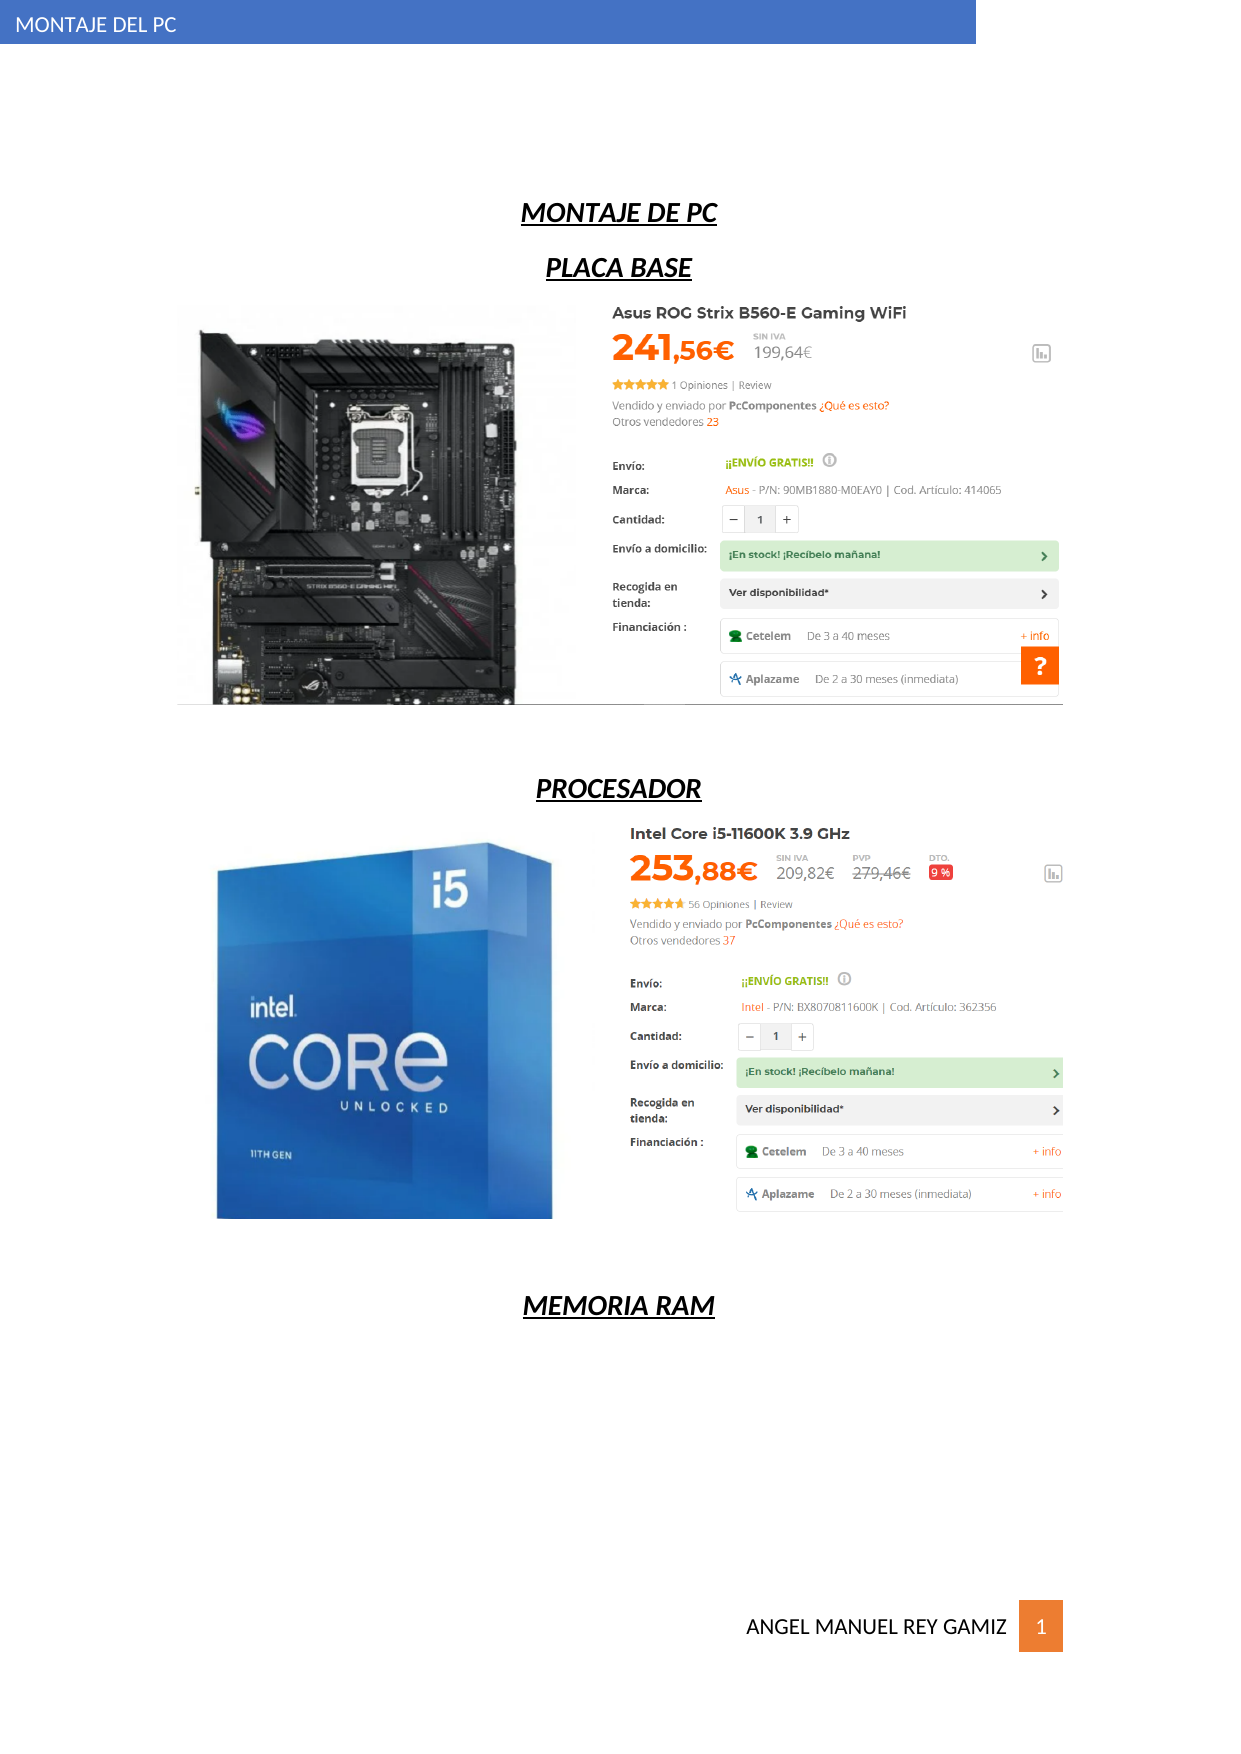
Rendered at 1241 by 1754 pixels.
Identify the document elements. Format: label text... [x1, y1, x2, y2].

text PROCESADOR [177, 770, 1063, 805]
text PLACA BASE [177, 249, 1063, 284]
text MONTAJE DE PC [177, 194, 1063, 230]
text MEMORIA RAM [177, 1287, 1063, 1322]
